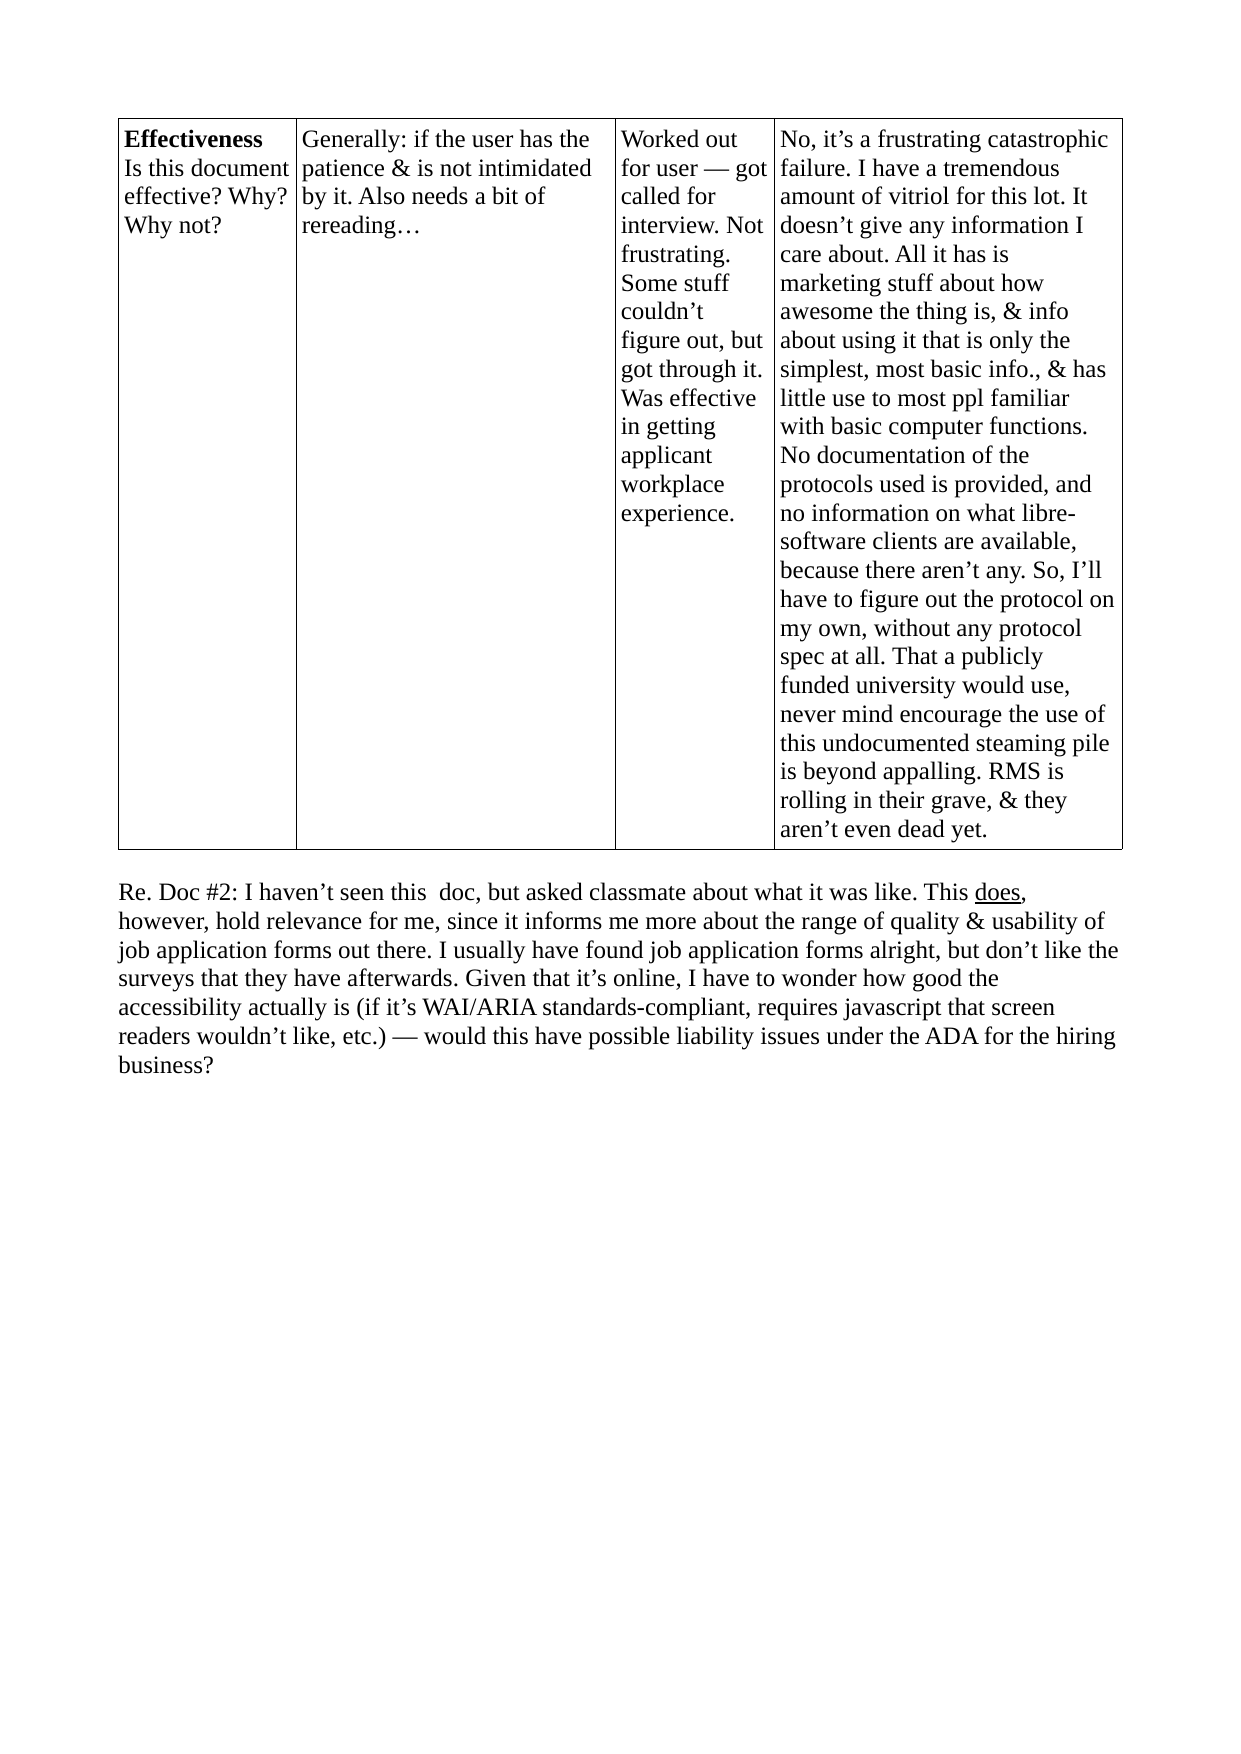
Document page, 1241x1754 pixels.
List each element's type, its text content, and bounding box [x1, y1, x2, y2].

table_cell Effectiveness Is this document effective? Why? Why not? [119, 119, 296, 848]
text Re. Doc #2: I haven’t seen this doc, but asked classmate about what it was like. This does, however, hold relevance for me, since it informs me more about the range of quality & usability of job application forms out there. I usually have found job application forms alright, but don’t like the surveys that they have afterwards. Given that it’s online, I have to wonder how good the accessibility actually is (if it’s WAI/ARIA standards-compliant, requires javascript that screen readers wouldn’t like, etc.) — would this have possible liability issues under the ADA for the hiring business? [118, 877, 1122, 1078]
table_cell Worked out for user — got called for interview. Not frustrating. Some stuff couldn’t figure out, but got through it. Was effective in getting applicant workplace experience. [616, 119, 774, 848]
table_cell Generally: if the user has the patience & is not intimidated by it. Also needs a bit of rereading… [297, 119, 615, 848]
table_cell No, it’s a frustrating catastrophic failure. I have a tremendous amount of vitriol for this lot. It doesn’t give any information I care about. All it has is marketing stuff about how awesome the thing is, & info about using it that is only the simplest, most basic info., & has little use to most ppl familiar with basic computer functions. No documentation of the protocols used is provided, and no information on what libre-software clients are available, because there aren’t any. So, I’ll have to figure out the protocol on my own, without any protocol spec at all. That a publicly funded university would use, never mind encourage the use of this undocumented steaming pile is beyond appalling. RMS is rolling in their grave, & they aren’t even dead yet. [775, 119, 1122, 848]
